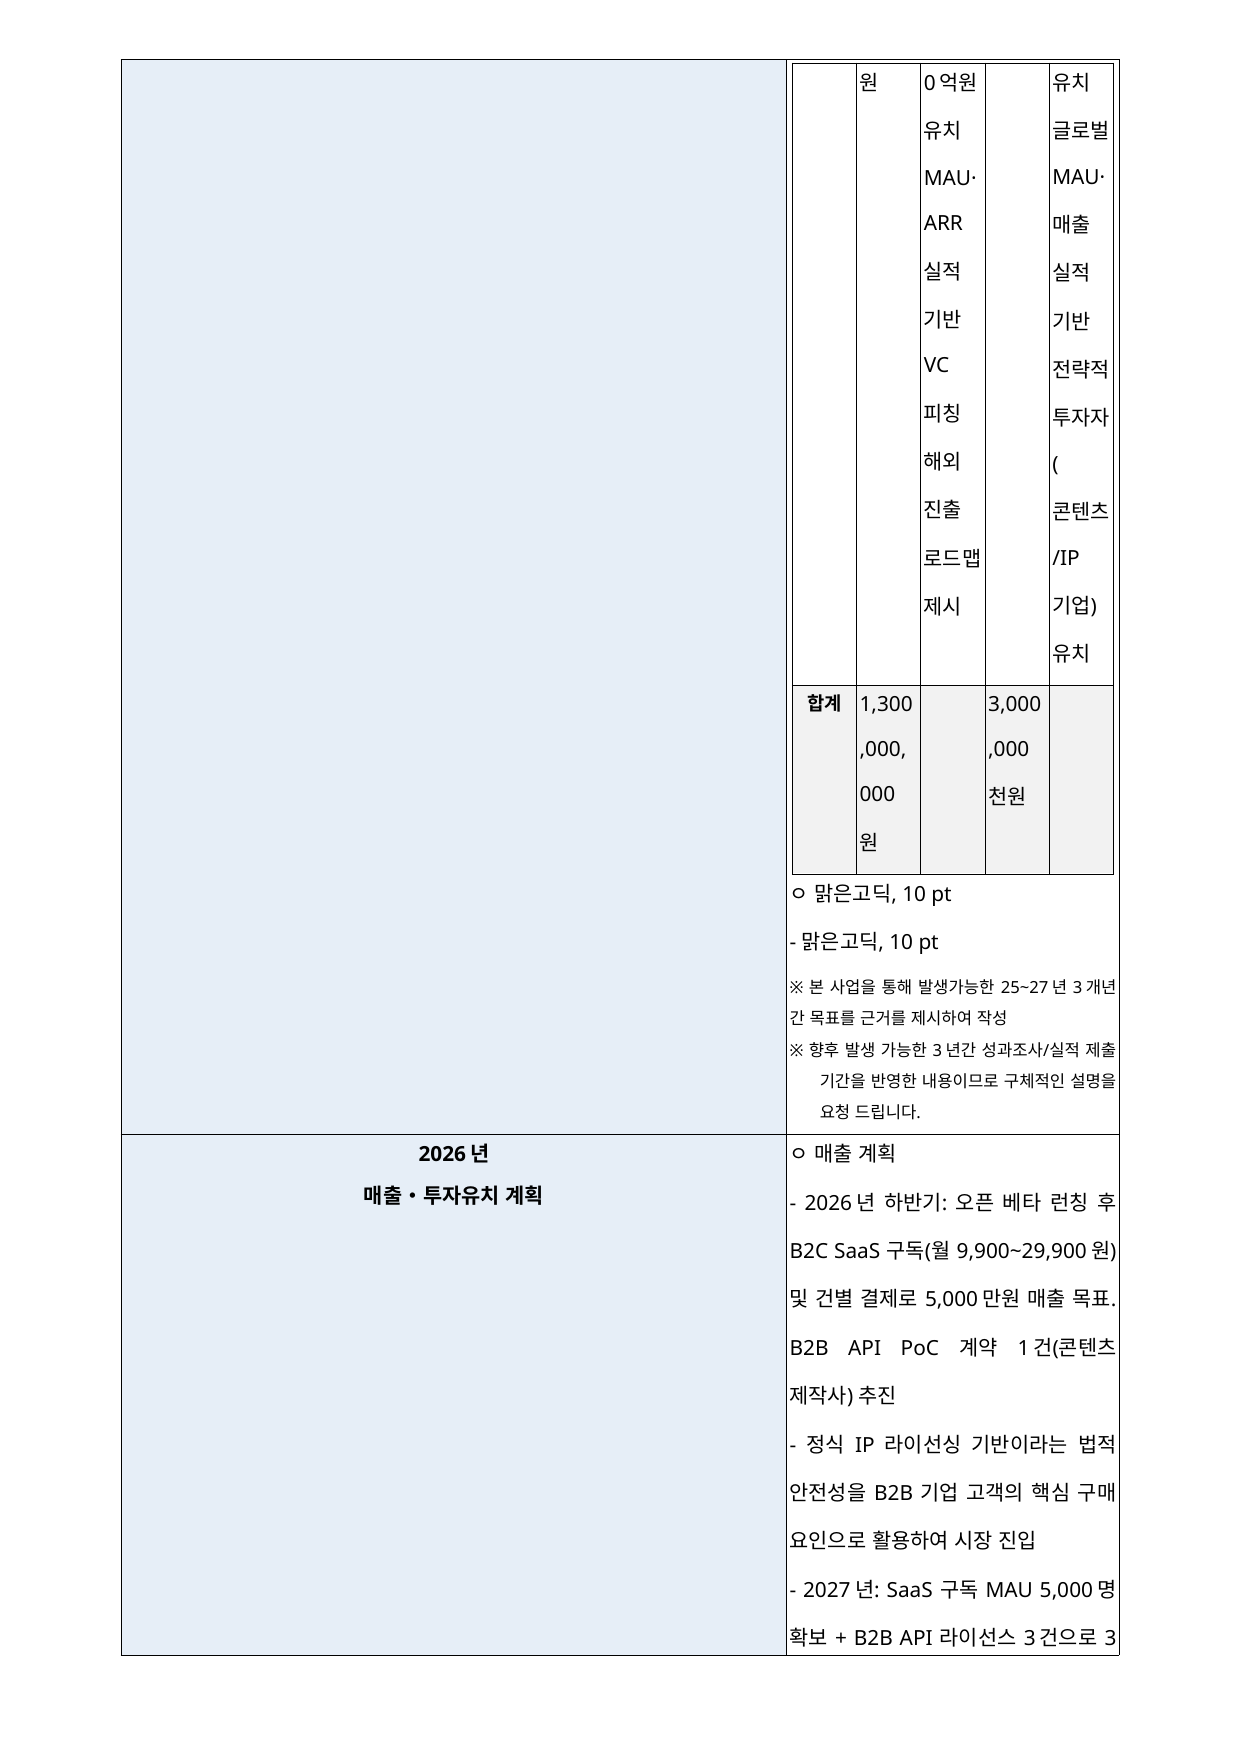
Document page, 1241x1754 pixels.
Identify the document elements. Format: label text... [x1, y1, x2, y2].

table_cell 합계 [793, 686, 856, 873]
table_cell [1050, 686, 1113, 873]
table_cell 1,300,000,000원 [857, 686, 920, 873]
table_header [122, 60, 786, 1134]
table_cell [986, 64, 1049, 685]
table_cell 2026년 매출‧투자유치 계획 [122, 1135, 786, 1655]
table_cell 유치 글로벌 MAU·매출 실적 기반 전략적 투자자(콘텐츠/IP 기업) 유치 [1050, 64, 1113, 685]
table_header ㅇ 맑은고딕, 10 pt - 맑은고딕, 10 pt ※ 본 사업을 통해 발생가능한 25~27년 3개년 간 목표를 근거를 제시하여 작성 ※ 향후 발생 가능한 3년간 성과조사/실적 제출 기간을 반영한 내용이므로 구체적인 설명을 요청 드립니다. [787, 60, 1119, 1134]
table_cell ㅇ 매출 계획 - 2026년 하반기: 오픈 베타 런칭 후 B2C SaaS 구독(월 9,900~29,900원) 및 건별 결제로 5,000만원 매출 목표. B2B API PoC 계약 1건(콘텐츠 제작사) 추진 - 정식 IP 라이선싱 기반이라는 법적 안전성을 B2B 기업 고객의 핵심 구매 요인으로 활용하여 시장 진입 - 2027년: SaaS 구독 MAU 5,000명 확보 + B2B API 라이선스 3건으로 3 [787, 1135, 1119, 1655]
table_cell [921, 686, 985, 873]
table_cell 원 [857, 64, 920, 685]
table_cell 0억원 유치 MAU·ARR 실적 기반 VC 피칭 해외 진출 로드맵 제시 [921, 64, 985, 685]
table_cell 3,000,000천원 [986, 686, 1049, 873]
table_cell [793, 64, 856, 685]
